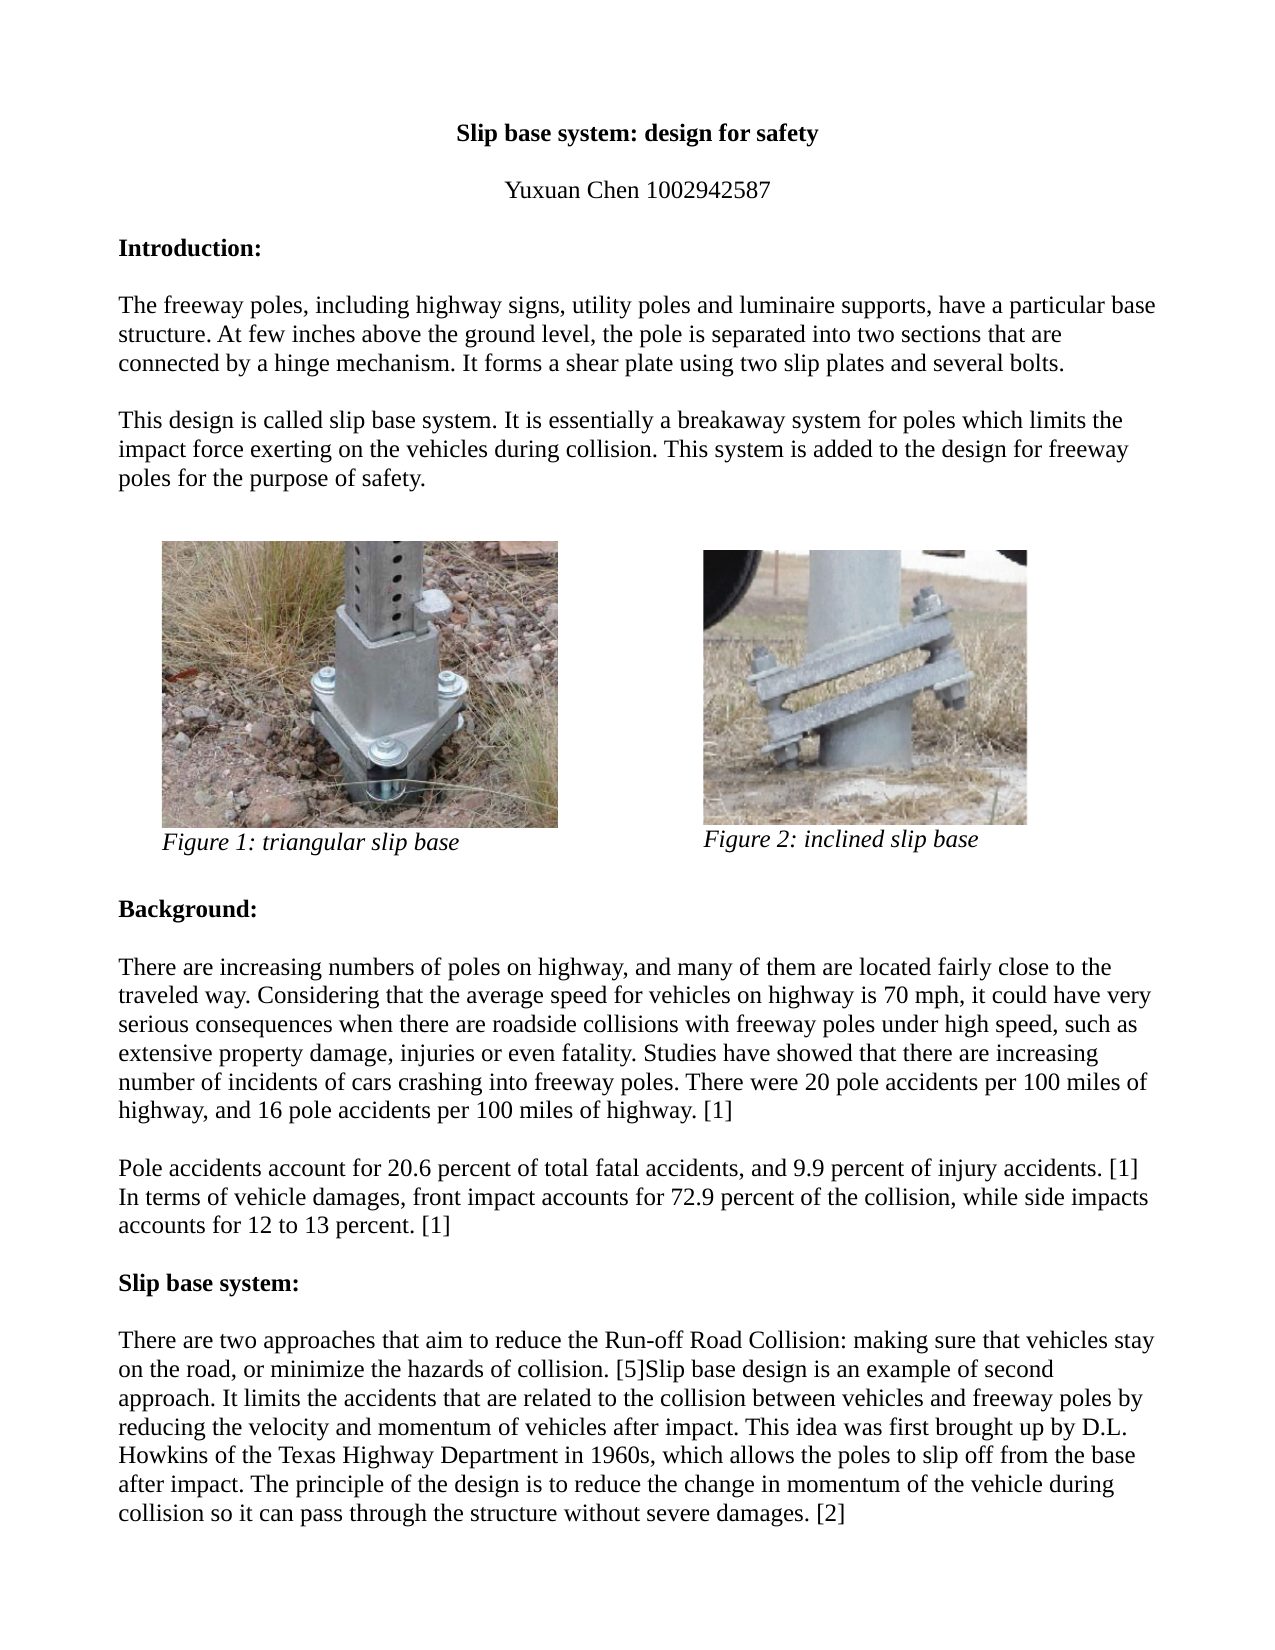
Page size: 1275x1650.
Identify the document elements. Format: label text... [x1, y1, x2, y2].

text Figure 2: inclined slip base [703, 825, 1029, 853]
text Slip base system: design for safety [118, 118, 1157, 147]
text Pole accidents account for 20.6 percent of total fatal accidents, and 9.9 percent of injury accidents. [1] In terms of vehicle damages, front impact accounts for 72.9 percent of the collision, while side impacts accounts for 12 to 13 percent. [1] [118, 1153, 1157, 1239]
text Background: [118, 894, 1157, 923]
text Introduction: [118, 233, 1157, 262]
text There are increasing numbers of poles on highway, and many of them are located fairly close to the traveled way. Considering that the average speed for vehicles on highway is 70 mph, it could have very serious consequences when there are roadside collisions with freeway poles under high speed, such as extensive property damage, injuries or even fatality. Studies have showed that there are increasing number of incidents of cars crashing into freeway poles. There were 20 pole accidents per 100 miles of highway, and 16 pole accidents per 100 miles of highway. [1] [118, 952, 1157, 1124]
picture [703, 550, 1029, 825]
text There are two approaches that aim to reduce the Run-off Road Collision: making sure that vehicles stay on the road, or minimize the hazards of collision. [5]Slip base design is an example of second approach. It limits the accidents that are related to the collision between vehicles and freeway poles by reducing the velocity and momentum of vehicles after impact. This idea was first brought up by D.L. Howkins of the Texas Highway Department in 1960s, which allows the poles to slip off from the base after impact. The principle of the design is to reduce the change in momentum of the vehicle during collision so it can pass through the structure without severe damages. [2] [118, 1326, 1157, 1527]
text The freeway poles, including highway signs, utility poles and luminaire supports, have a particular base structure. At few inches above the ground level, the pole is separated into two sections that are connected by a hinge mechanism. It forms a shear plate using two slip plates and several bolts. [118, 291, 1157, 377]
text Slip base system: [118, 1268, 1157, 1297]
picture [161, 541, 558, 828]
text This design is called slip base system. It is essentially a breakaway system for poles which limits the impact force exerting on the vehicles during collision. This system is added to the design for freeway poles for the purpose of safety. [118, 406, 1157, 492]
text Yuxuan Chen 1002942587 [118, 176, 1157, 204]
text Figure 1: triangular slip base [162, 828, 558, 856]
